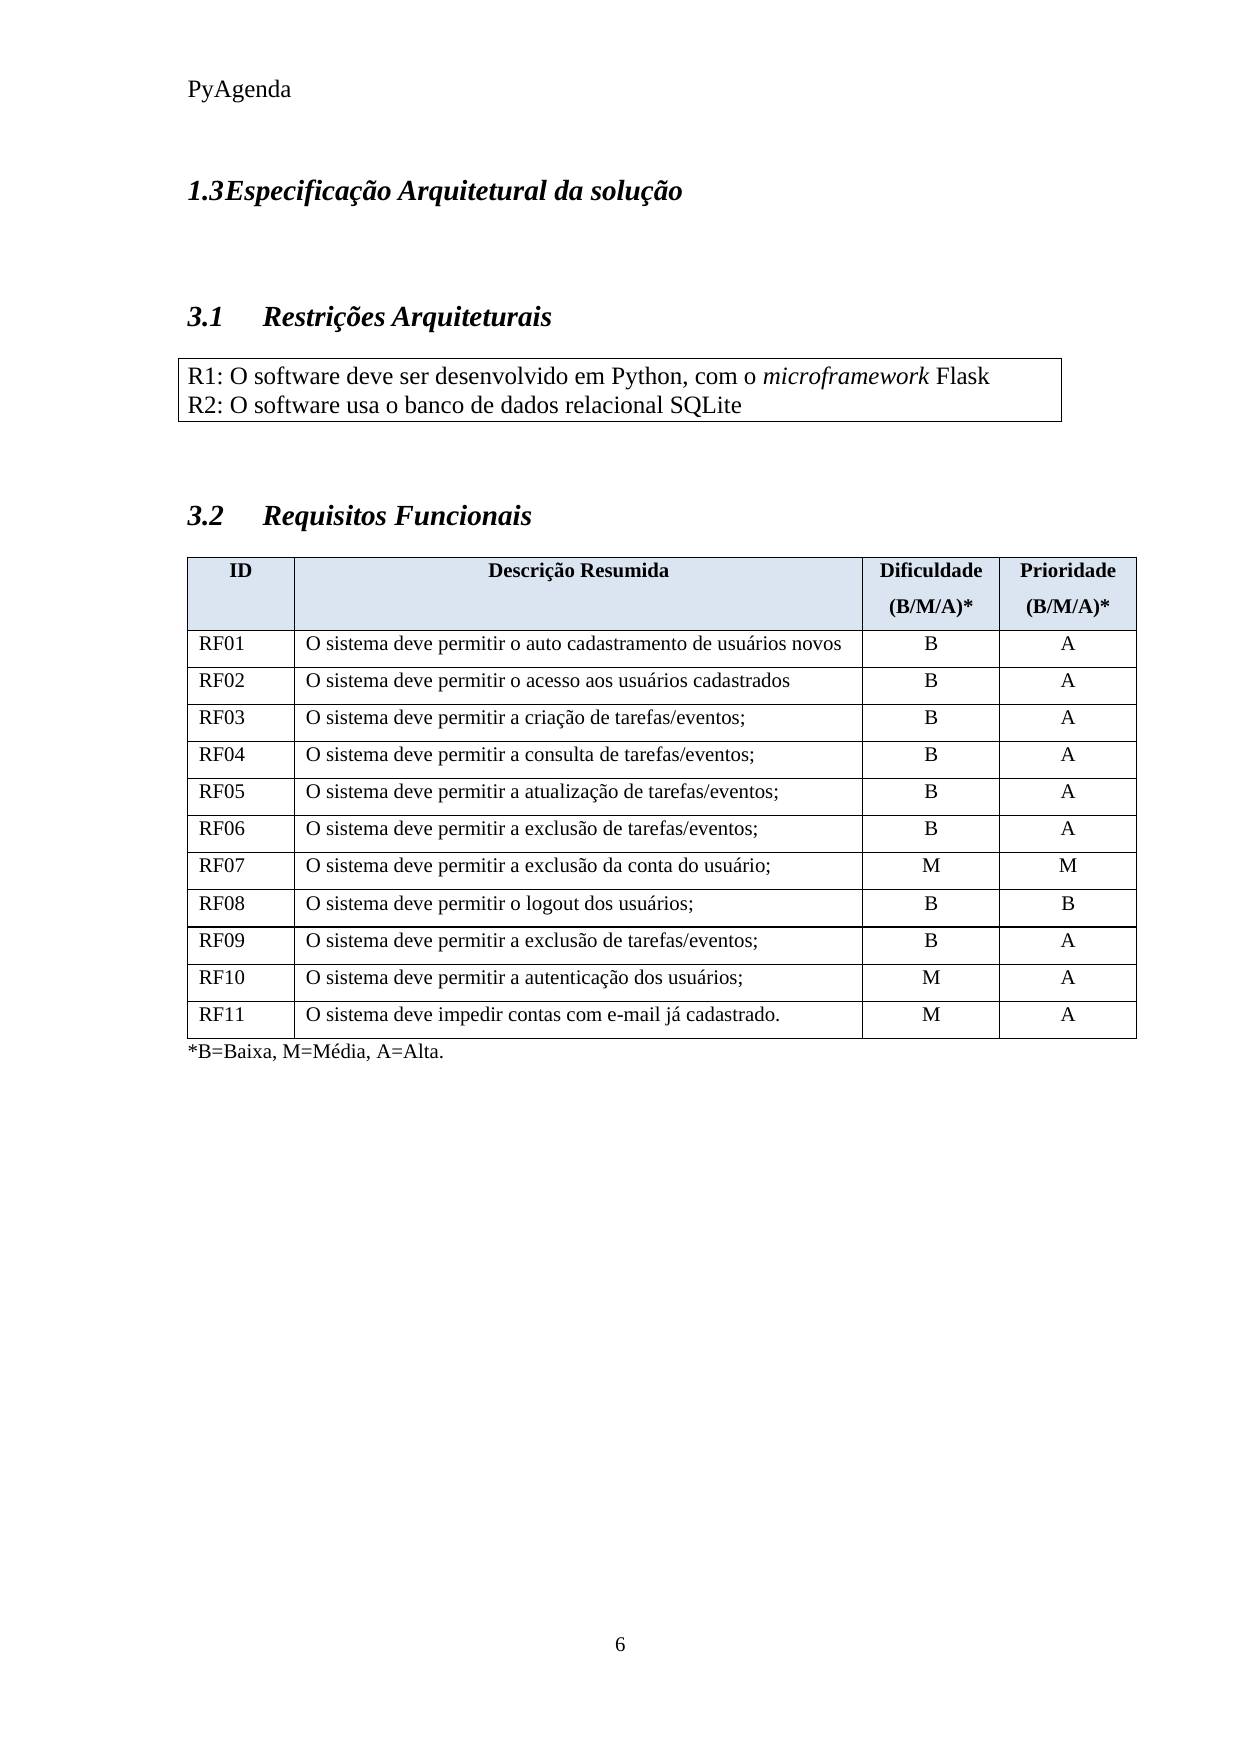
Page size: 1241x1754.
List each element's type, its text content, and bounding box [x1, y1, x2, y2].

table_cell B [863, 668, 999, 704]
table_cell B [863, 779, 999, 815]
table_cell O sistema deve permitir a exclusão de tarefas/eventos; [295, 816, 862, 852]
table_cell B [863, 890, 999, 926]
table_cell RF05 [188, 779, 294, 815]
text *B=Baixa, M=Média, A=Alta. [187, 1039, 1053, 1063]
table_cell B [1000, 890, 1136, 926]
table_cell A [1000, 631, 1136, 667]
table_header Prioridade (B/M/A)* [1000, 558, 1136, 630]
table_cell A [1000, 705, 1136, 741]
table_cell B [863, 705, 999, 741]
table_cell RF06 [188, 816, 294, 852]
table_cell RF07 [188, 853, 294, 889]
table_cell M [863, 1002, 999, 1038]
table_header Dificuldade (B/M/A)* [863, 558, 999, 630]
table_cell O sistema deve permitir o logout dos usuários; [295, 890, 862, 926]
table_cell RF03 [188, 705, 294, 741]
table_cell M [1000, 853, 1136, 889]
subtitle Restrições Arquiteturais [187, 299, 1053, 333]
table_cell A [1000, 1002, 1136, 1038]
table_cell B [863, 816, 999, 852]
table_cell RF09 [188, 928, 294, 963]
table_cell O sistema deve permitir a autenticação dos usuários; [295, 965, 862, 1001]
table_cell A [1000, 742, 1136, 778]
subtitle Especificação Arquitetural da solução [187, 173, 1053, 206]
table_cell O sistema deve permitir o auto cadastramento de usuários novos [295, 631, 862, 667]
table_cell A [1000, 816, 1136, 852]
table_cell O sistema deve permitir a atualização de tarefas/eventos; [295, 779, 862, 815]
table_cell M [863, 965, 999, 1001]
table_cell O sistema deve permitir o acesso aos usuários cadastrados [295, 668, 862, 704]
table_cell M [863, 853, 999, 889]
table_cell RF11 [188, 1002, 294, 1038]
table_cell RF01 [188, 631, 294, 667]
table_header Descrição Resumida [295, 558, 862, 630]
table_cell O sistema deve permitir a exclusão de tarefas/eventos; [295, 928, 862, 963]
table_cell RF02 [188, 668, 294, 704]
table_cell A [1000, 965, 1136, 1001]
table_cell RF04 [188, 742, 294, 778]
text R2: O software usa o banco de dados relacional SQLite [179, 387, 1061, 421]
table_cell O sistema deve permitir a consulta de tarefas/eventos; [295, 742, 862, 778]
table_cell B [863, 928, 999, 963]
table_cell O sistema deve impedir contas com e-mail já cadastrado. [295, 1002, 862, 1038]
table_cell B [863, 742, 999, 778]
table_cell O sistema deve permitir a exclusão da conta do usuário; [295, 853, 862, 889]
table_cell RF10 [188, 965, 294, 1001]
table_cell O sistema deve permitir a criação de tarefas/eventos; [295, 705, 862, 741]
table_cell A [1000, 779, 1136, 815]
subtitle Requisitos Funcionais [187, 498, 1053, 532]
table_cell A [1000, 668, 1136, 704]
table_cell B [863, 631, 999, 667]
table_cell RF08 [188, 890, 294, 926]
text R1: O software deve ser desenvolvido em Python, com o microframework Flask [179, 359, 1061, 387]
table_cell A [1000, 928, 1136, 963]
table_header ID [188, 558, 294, 630]
